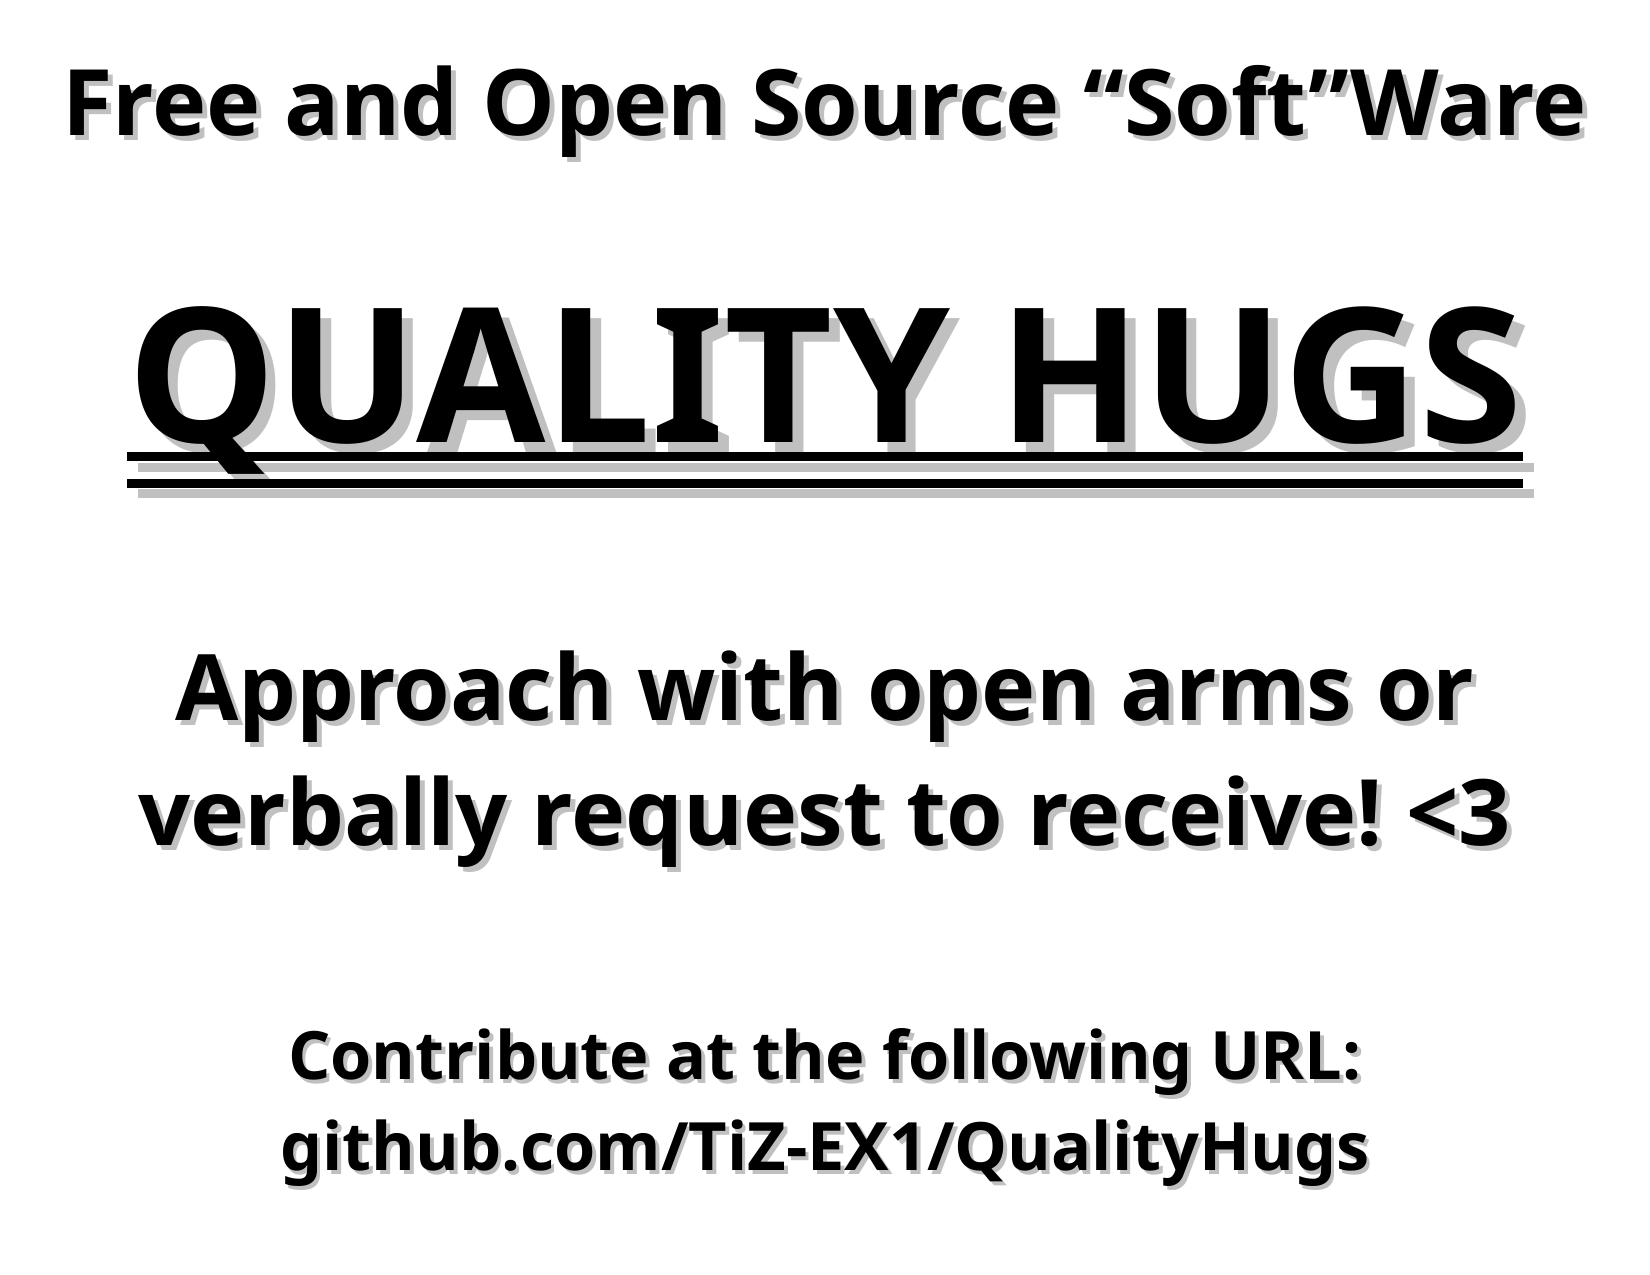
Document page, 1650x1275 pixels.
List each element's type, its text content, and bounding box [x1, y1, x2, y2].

text QUALITY HUGS [37, 242, 1612, 497]
text Free and Open Source “Soft”Ware [37, 37, 1612, 162]
text Approach with open arms or verbally request to receive! <3 [37, 622, 1612, 872]
text github.com/TiZ-EX1/QualityHugs [37, 1099, 1612, 1190]
text Contribute at the following URL: [37, 1008, 1612, 1099]
